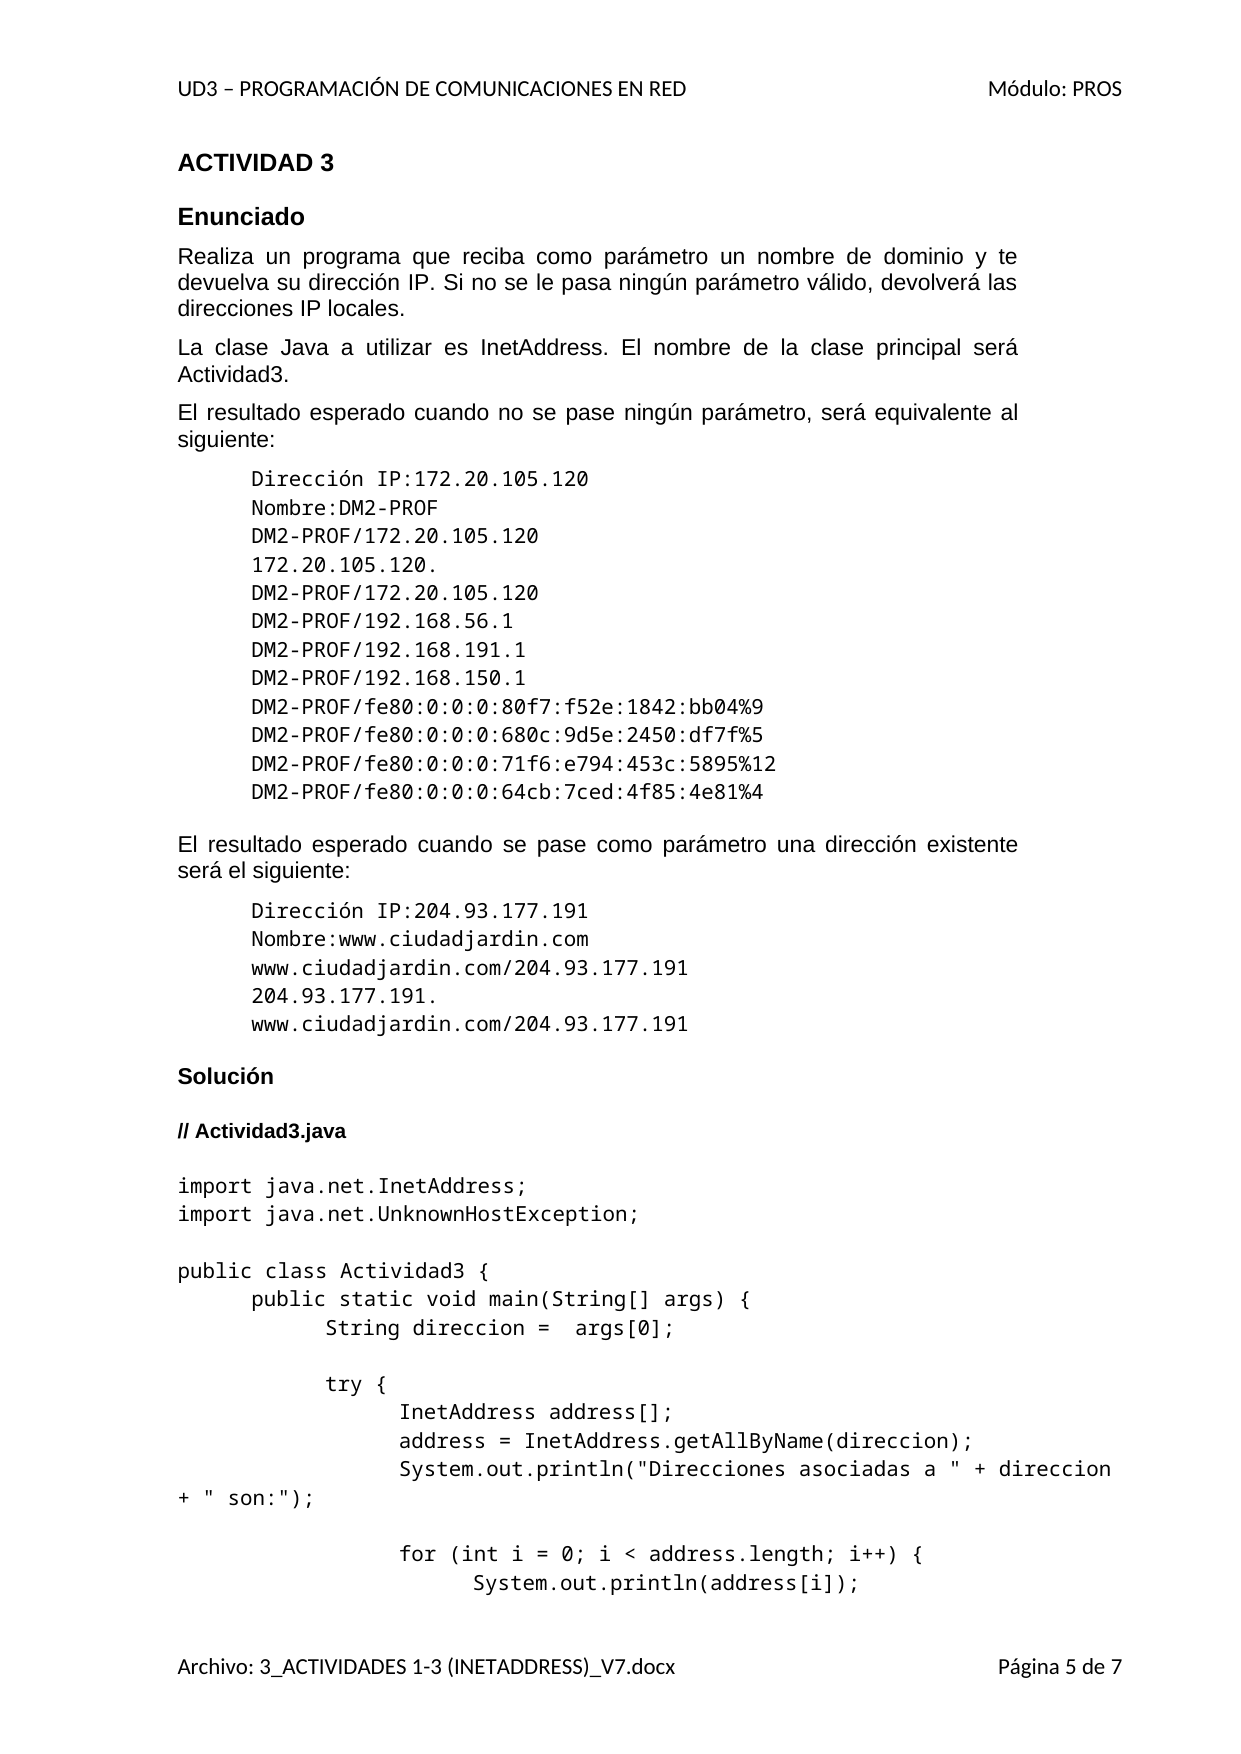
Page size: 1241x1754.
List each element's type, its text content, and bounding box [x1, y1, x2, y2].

text import java.net.UnknownHostException; [177, 1199, 1122, 1228]
text Nombre:www.ciudadjardin.com [251, 924, 1122, 953]
text Dirección IP:204.93.177.191 [251, 896, 1122, 924]
text 172.20.105.120. [251, 550, 1122, 578]
text address = InetAddress.getAllByName(direccion); [177, 1426, 1122, 1454]
text // Actividad3.java [177, 1118, 1122, 1142]
text try { [177, 1369, 1122, 1397]
text for (int i = 0; i < address.length; i++) { [177, 1539, 1122, 1568]
text String direccion = args[0]; [177, 1313, 1122, 1341]
text 204.93.177.191. [251, 981, 1122, 1009]
text ACTIVIDAD 3 [177, 148, 1122, 176]
text Realiza un programa que reciba como parámetro un nombre de dominio y te devuelva su dirección IP. Si no se le pasa ningún parámetro válido, devolverá las direcciones IP locales. [177, 243, 1019, 322]
text La clase Java a utilizar es InetAddress. El nombre de la clase principal será Actividad3. [177, 334, 1019, 387]
text DM2-PROF/172.20.105.120 [251, 521, 1122, 550]
text DM2-PROF/172.20.105.120 [251, 578, 1122, 607]
text El resultado esperado cuando no se pase ningún parámetro, será equivalente al siguiente: [177, 399, 1019, 452]
text DM2-PROF/192.168.150.1 [251, 663, 1122, 692]
text import java.net.InetAddress; [177, 1171, 1122, 1199]
text DM2-PROF/fe80:0:0:0:64cb:7ced:4f85:4e81%4 [251, 777, 1122, 806]
text DM2-PROF/192.168.56.1 [251, 607, 1122, 635]
text www.ciudadjardin.com/204.93.177.191 [251, 953, 1122, 981]
text Enunciado [177, 201, 1122, 230]
text public static void main(String[] args) { [177, 1284, 1122, 1313]
text DM2-PROF/fe80:0:0:0:80f7:f52e:1842:bb04%9 [251, 692, 1122, 720]
text Nombre:DM2-PROF [251, 493, 1122, 521]
text www.ciudadjardin.com/204.93.177.191 [251, 1009, 1122, 1038]
text DM2-PROF/fe80:0:0:0:680c:9d5e:2450:df7f%5 [251, 720, 1122, 749]
text DM2-PROF/fe80:0:0:0:71f6:e794:453c:5895%12 [251, 749, 1122, 777]
text Dirección IP:172.20.105.120 [251, 464, 1122, 493]
text DM2-PROF/192.168.191.1 [251, 635, 1122, 663]
text El resultado esperado cuando se pase como parámetro una dirección existente será el siguiente: [177, 831, 1019, 883]
text Solución [177, 1063, 1122, 1089]
text System.out.println("Direcciones asociadas a " + direccion + " son:"); [177, 1454, 1122, 1511]
text InetAddress address[]; [177, 1397, 1122, 1426]
text System.out.println(address[i]); [177, 1568, 1122, 1596]
text public class Actividad3 { [177, 1256, 1122, 1284]
